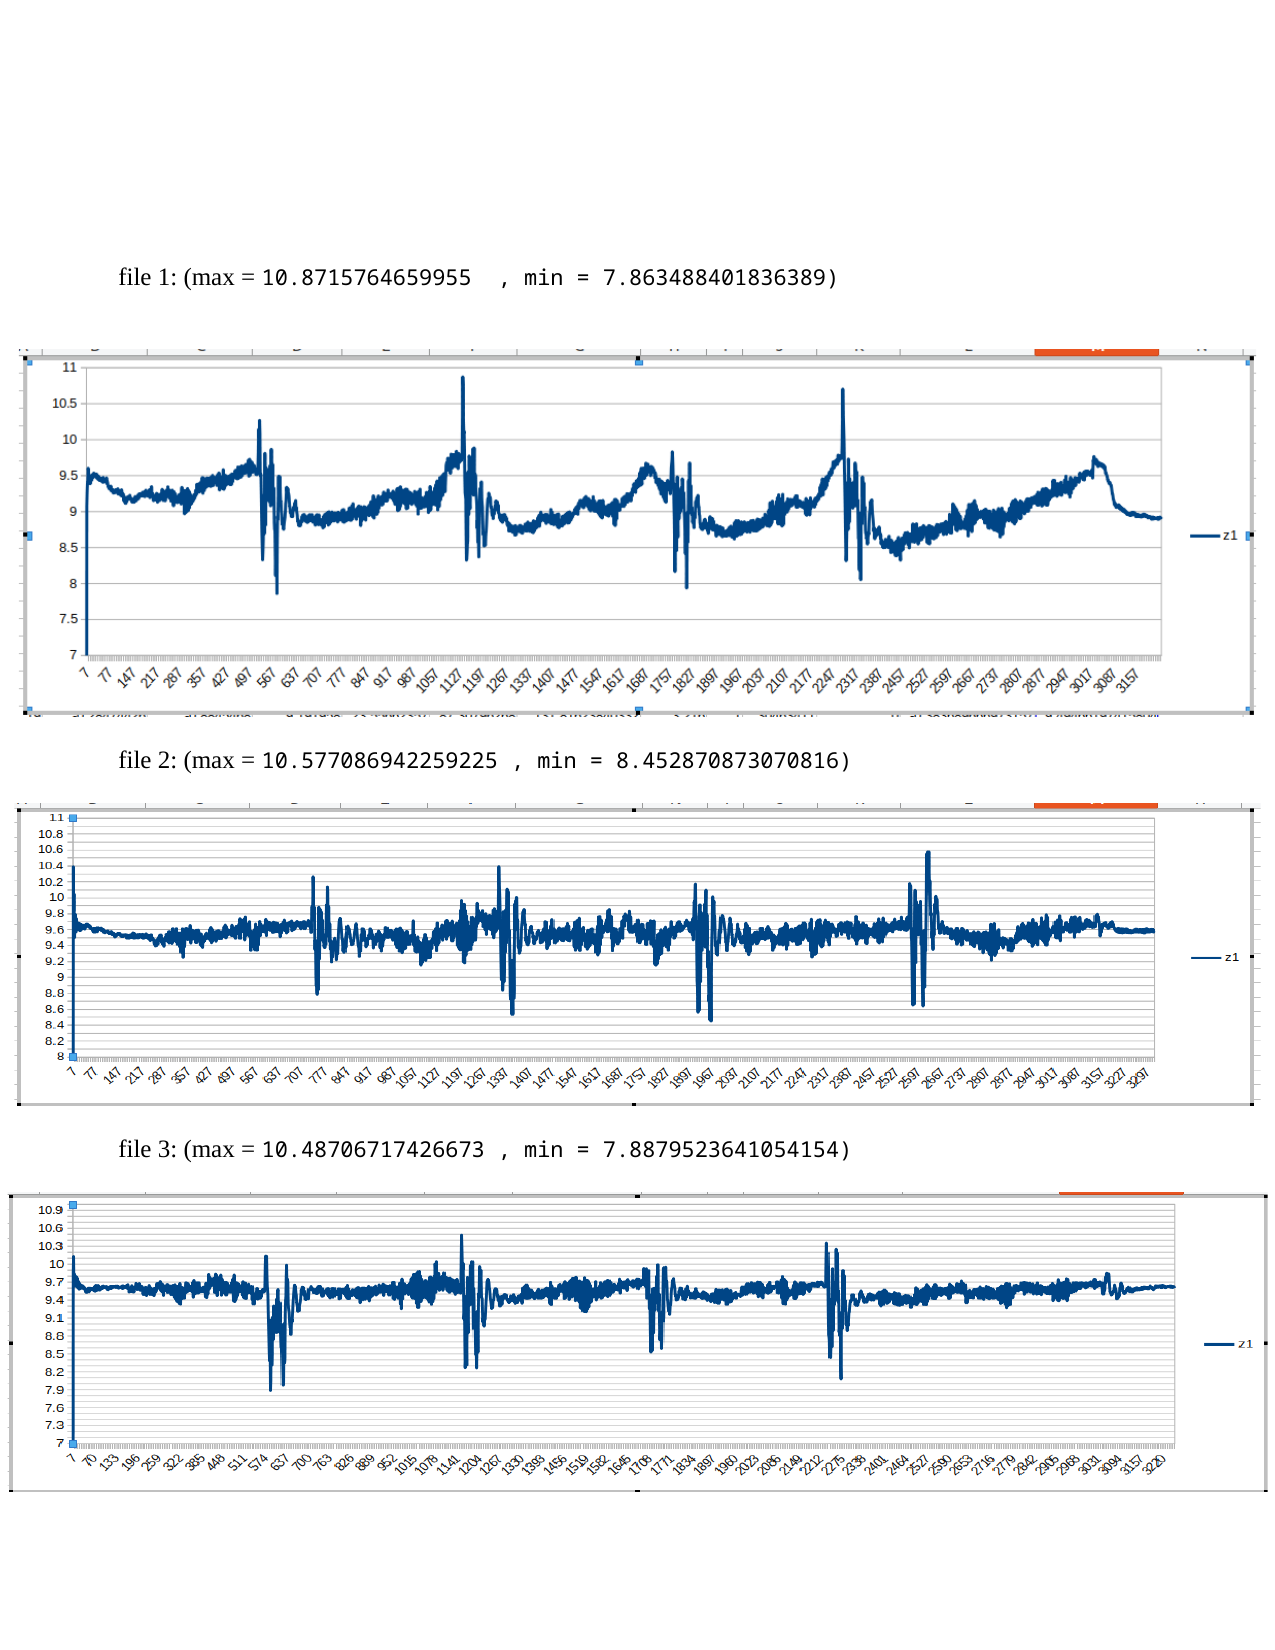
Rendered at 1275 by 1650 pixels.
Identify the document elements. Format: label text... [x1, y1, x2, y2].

text file 3: (max = 10.48706717426673 , min = 7.8879523641054154) [118, 1134, 1157, 1164]
picture [7, 1192, 1268, 1492]
text file 1: (max = 10.8715764659955 , min = 7.863488401836389) [118, 262, 1157, 292]
picture [18, 349, 1257, 717]
text file 2: (max = 10.577086942259225 , min = 8.452870873070816) [118, 745, 1157, 775]
picture [14, 803, 1261, 1106]
